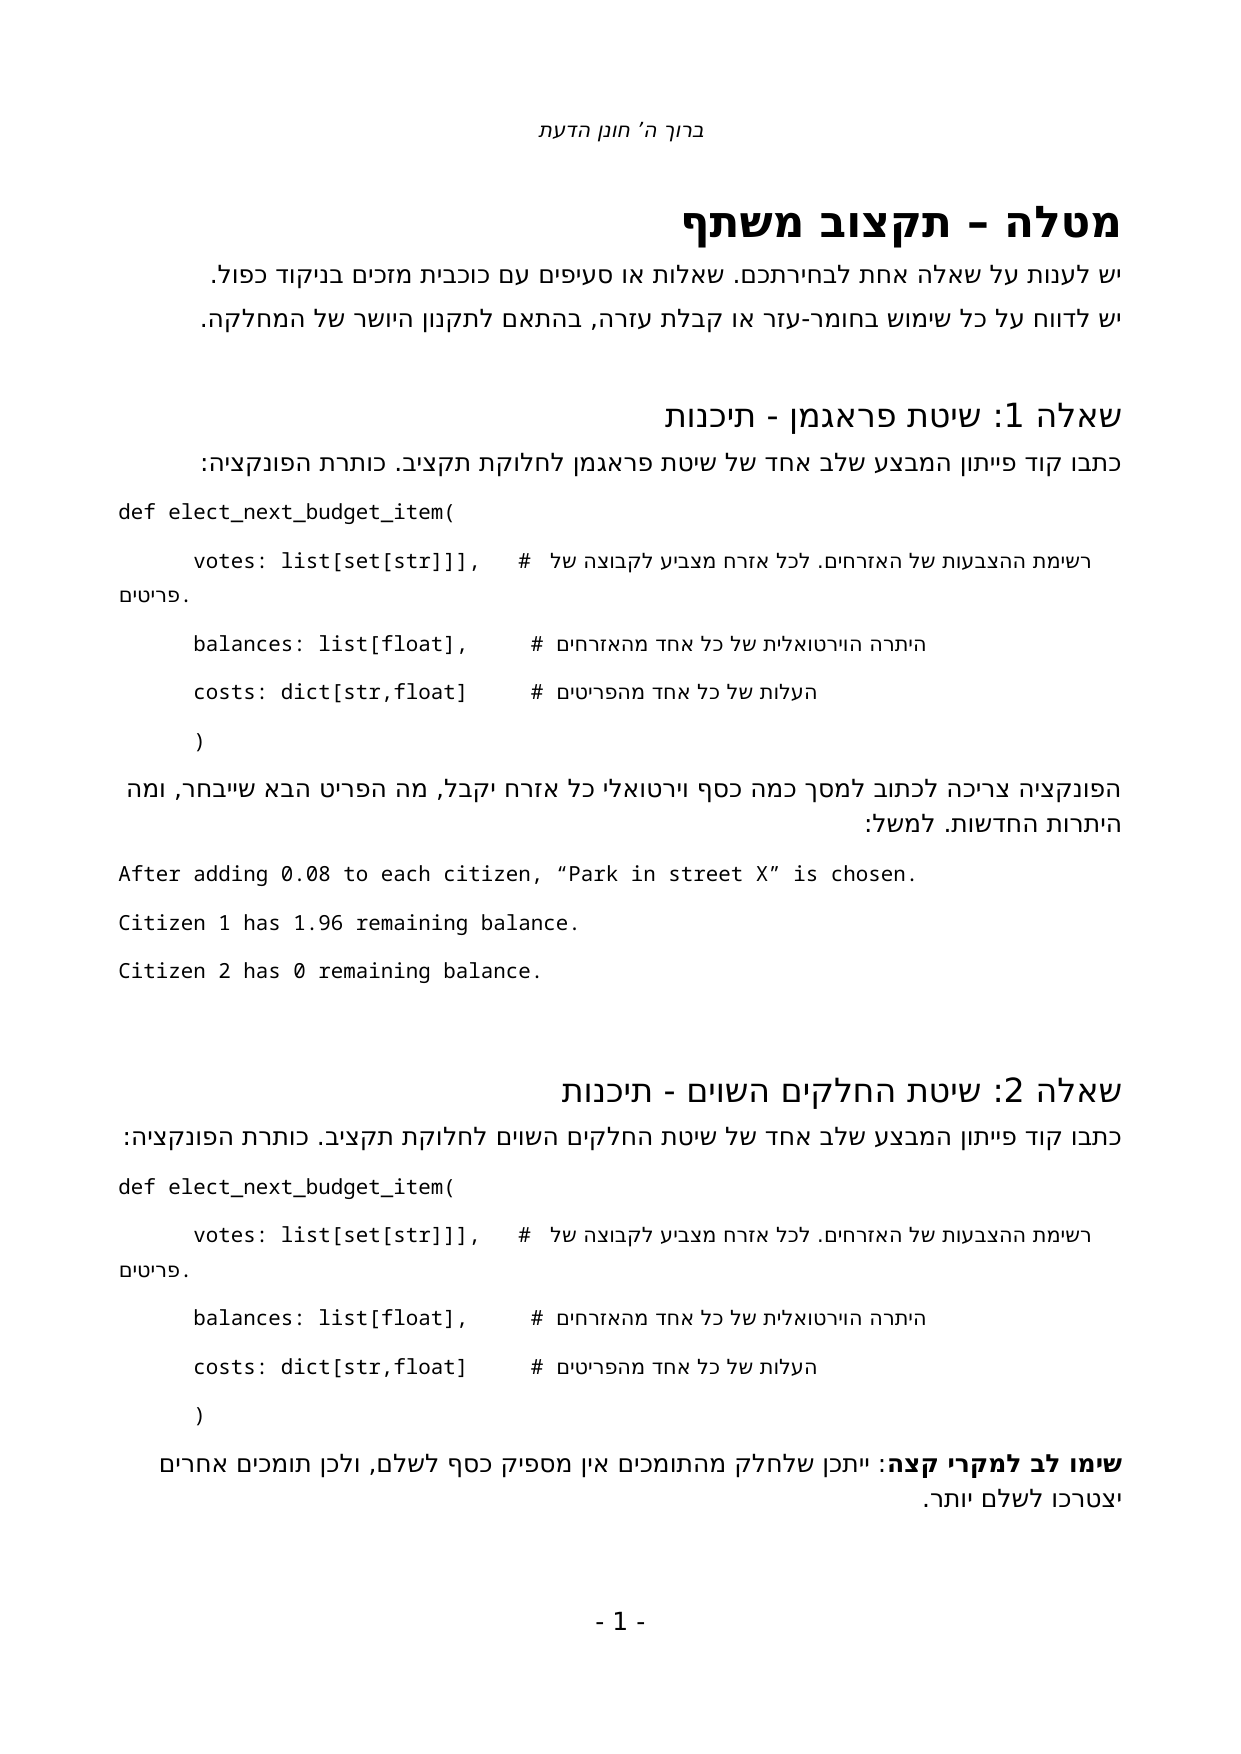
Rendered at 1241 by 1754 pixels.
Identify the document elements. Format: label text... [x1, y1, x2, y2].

text ‫יש לענות על שאלה אחת לבחירתכם. שאלות או סעיפים עם כוכבית‬ מזכים בניקוד כפול. [118, 260, 1122, 289]
subtitle שאלה 2: שיטת החלקים השוים - תיכנות [118, 1071, 1122, 1110]
subtitle מטלה – תקצוב משתף [118, 197, 1122, 248]
text כתבו קוד פייתון המבצע שלב אחד של שיטת פראגמן לחלוקת תקציב. כותרת הפונקציה: [118, 448, 1122, 477]
text הפונקציה צריכה לכתוב למסך כמה כסף וירטואלי כל אזרח יקבל, מה הפריט הבא שייבחר, ומה היתרות החדשות. למשל: [118, 775, 1122, 839]
text ) [118, 1401, 1122, 1429]
text def elect_next_budget_item( [118, 1172, 1122, 1200]
text costs: dict[str,float] # העלות של כל אחד מהפריטים [118, 677, 1122, 706]
text שימו לב למקרי קצה: ייתכן שלחלק מהתומכים אין מספיק כסף לשלם, ולכן תומכים אחרים יצטרכו לשלם יותר. [118, 1449, 1122, 1513]
text balances: list[float], # היתרה הוירטואלית של כל אחד מהאזרחים [118, 1303, 1122, 1332]
text votes: list[set[str]]], # רשימת ההצבעות של האזרחים. לכל אזרח מצביע לקבוצה של פריטים. [118, 546, 1122, 608]
text After adding 0.08 to each citizen, “Park in street X” is chosen. [118, 859, 1122, 888]
text Citizen 2 has 0 remaining balance. [118, 957, 1122, 985]
text def elect_next_budget_item( [118, 497, 1122, 526]
text כתבו קוד פייתון המבצע שלב אחד של שיטת החלקים השוים לחלוקת תקציב. כותרת הפונקציה: [118, 1122, 1122, 1152]
text votes: list[set[str]]], # רשימת ההצבעות של האזרחים. לכל אזרח מצביע לקבוצה של פריטים. [118, 1221, 1122, 1283]
text Citizen 1 has 1.96 remaining balance. [118, 908, 1122, 936]
text balances: list[float], # היתרה הוירטואלית של כל אחד מהאזרחים [118, 629, 1122, 657]
text costs: dict[str,float] # העלות של כל אחד מהפריטים [118, 1352, 1122, 1380]
subtitle שאלה 1: שיטת פראגמן - תיכנות [118, 396, 1122, 435]
text יש לדווח על כל שימוש בחומר-עזר או קבלת עזרה, בהתאם לתקנון היושר של המחלקה. [118, 304, 1122, 333]
text ) [118, 726, 1122, 754]
